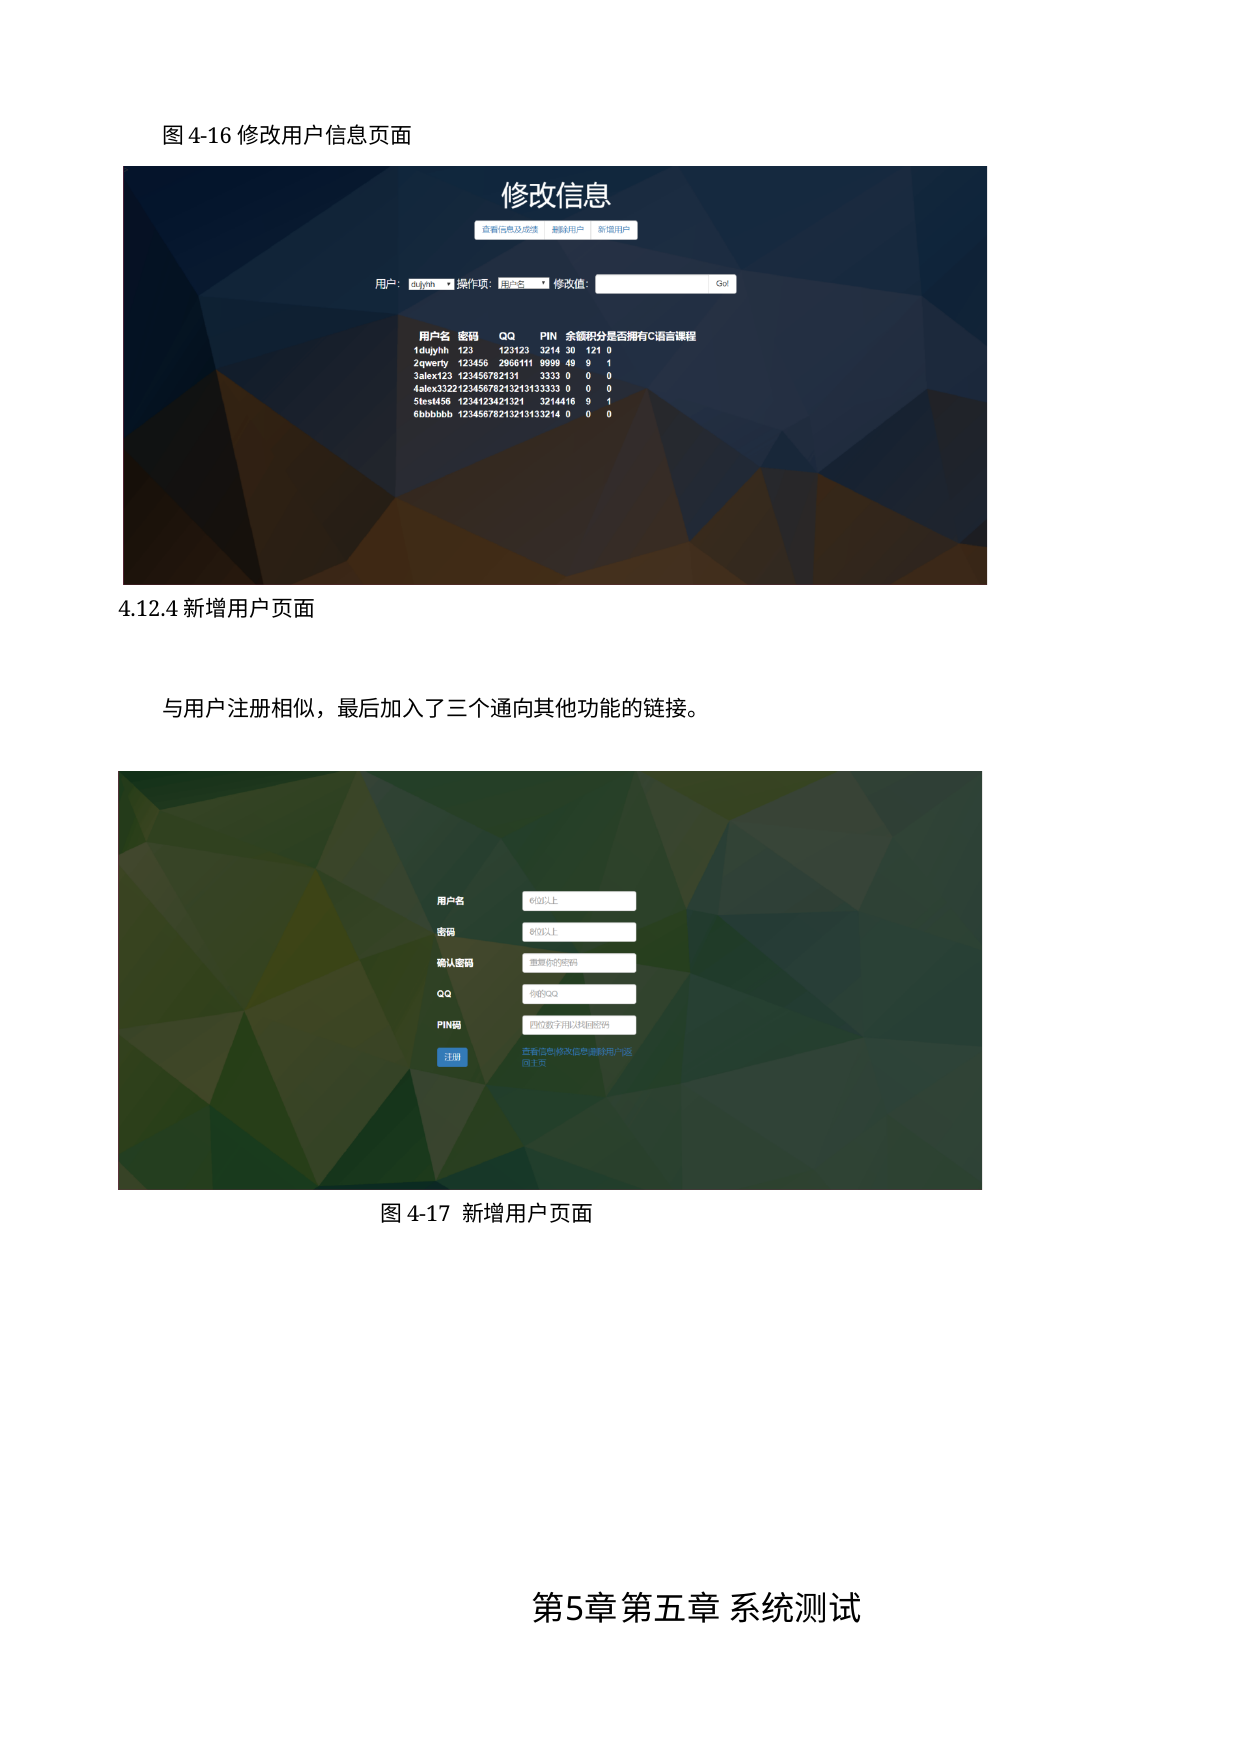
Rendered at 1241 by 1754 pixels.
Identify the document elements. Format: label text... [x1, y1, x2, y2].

text 图4-16 修改用户信息页面 [118, 118, 1122, 150]
text 与用户注册相似，最后加入了三个通向其他功能的链接。 [118, 691, 1122, 722]
picture [123, 166, 988, 585]
text 图4-17 新增用户页面 [381, 790, 1122, 1228]
picture [118, 771, 983, 1190]
text 4.12.4 新增用户页面 [118, 169, 1122, 623]
subtitle 第五章 系统测试 [532, 1581, 1122, 1630]
